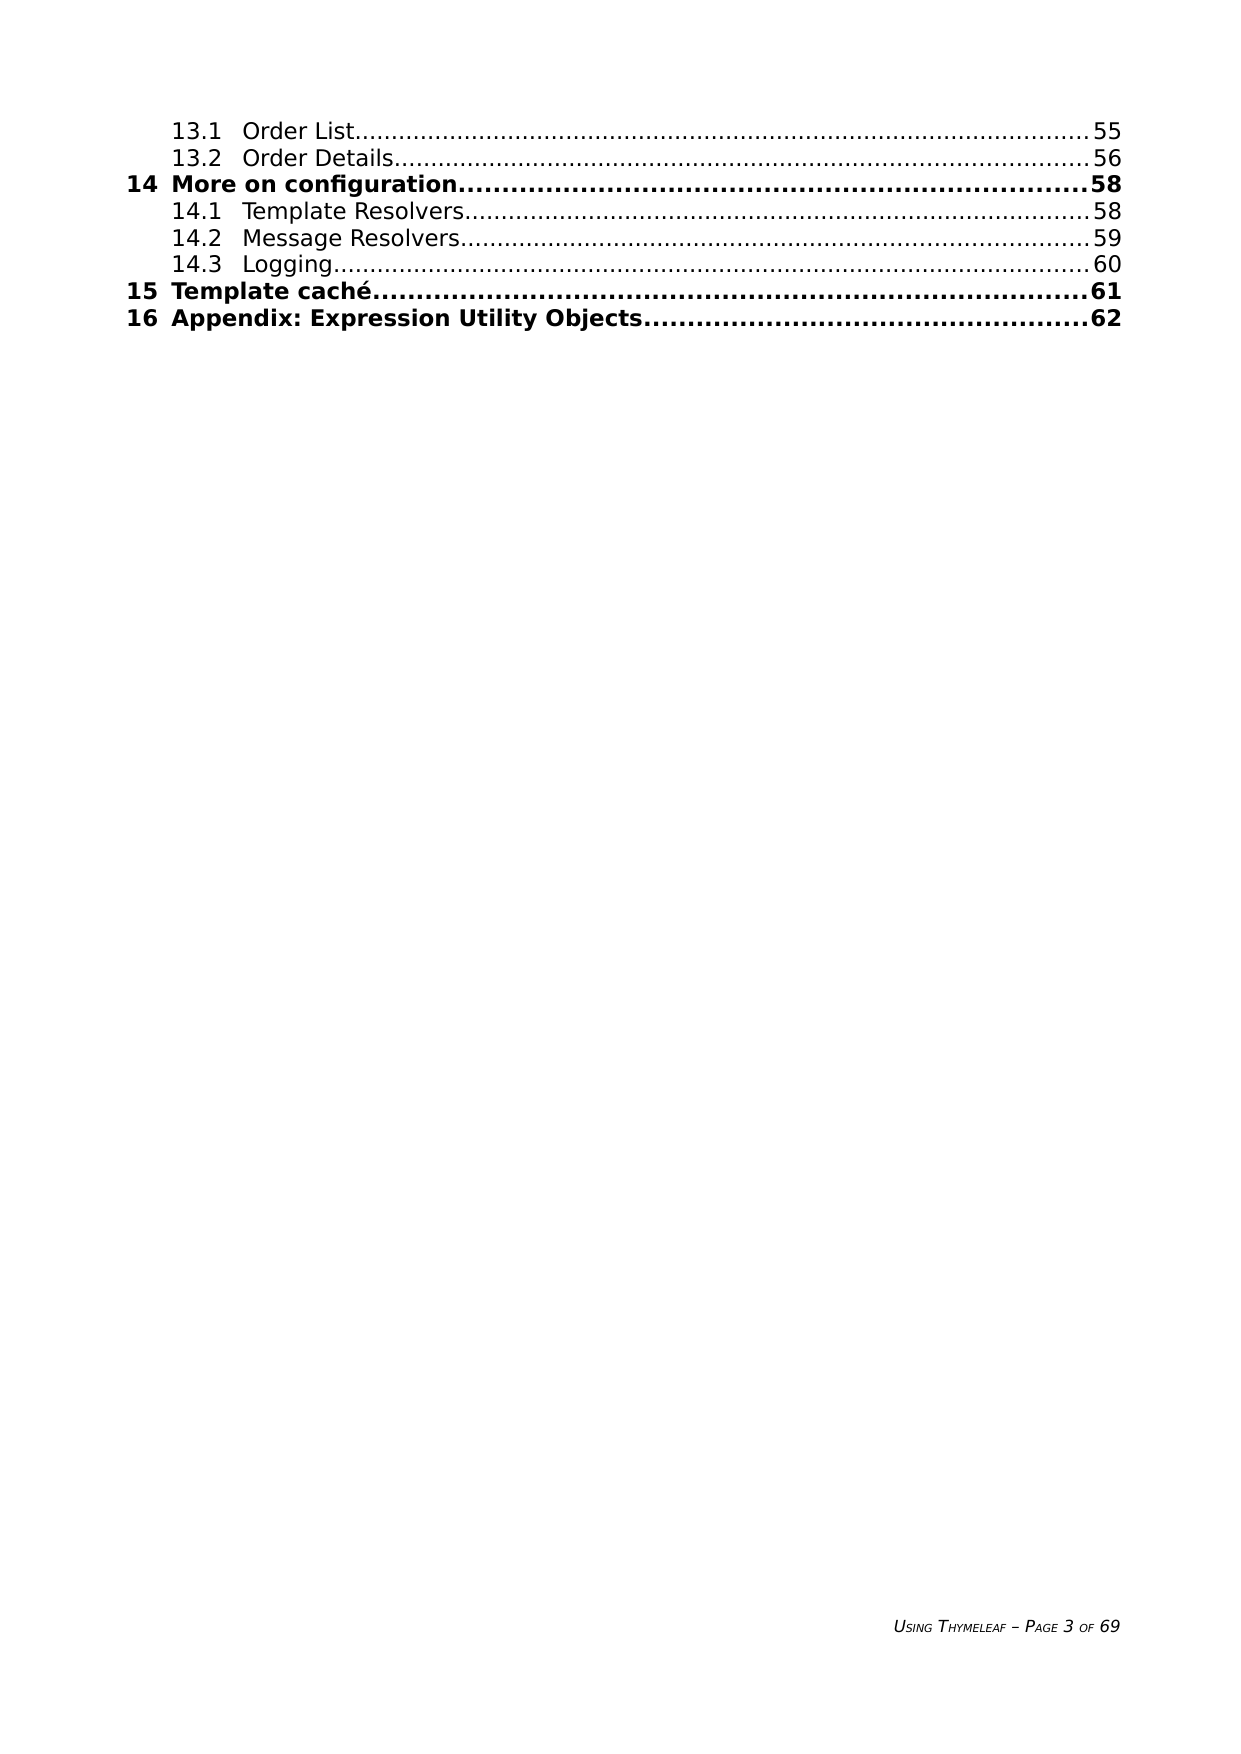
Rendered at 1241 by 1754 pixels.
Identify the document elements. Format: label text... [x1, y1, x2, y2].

text 14 More on configuration 58 [118, 171, 1122, 198]
text 14.1 Template Resolvers 58 [171, 198, 1122, 225]
text 14.3 Logging 60 [171, 251, 1122, 278]
text 14.2 Message Resolvers 59 [171, 225, 1122, 251]
text 13.2 Order Details 56 [171, 145, 1122, 171]
text 15 Template caché 61 [118, 278, 1122, 305]
text 16 Appendix: Expression Utility Objects 62 [118, 305, 1122, 331]
text 13.1 Order List 55 [171, 118, 1122, 145]
